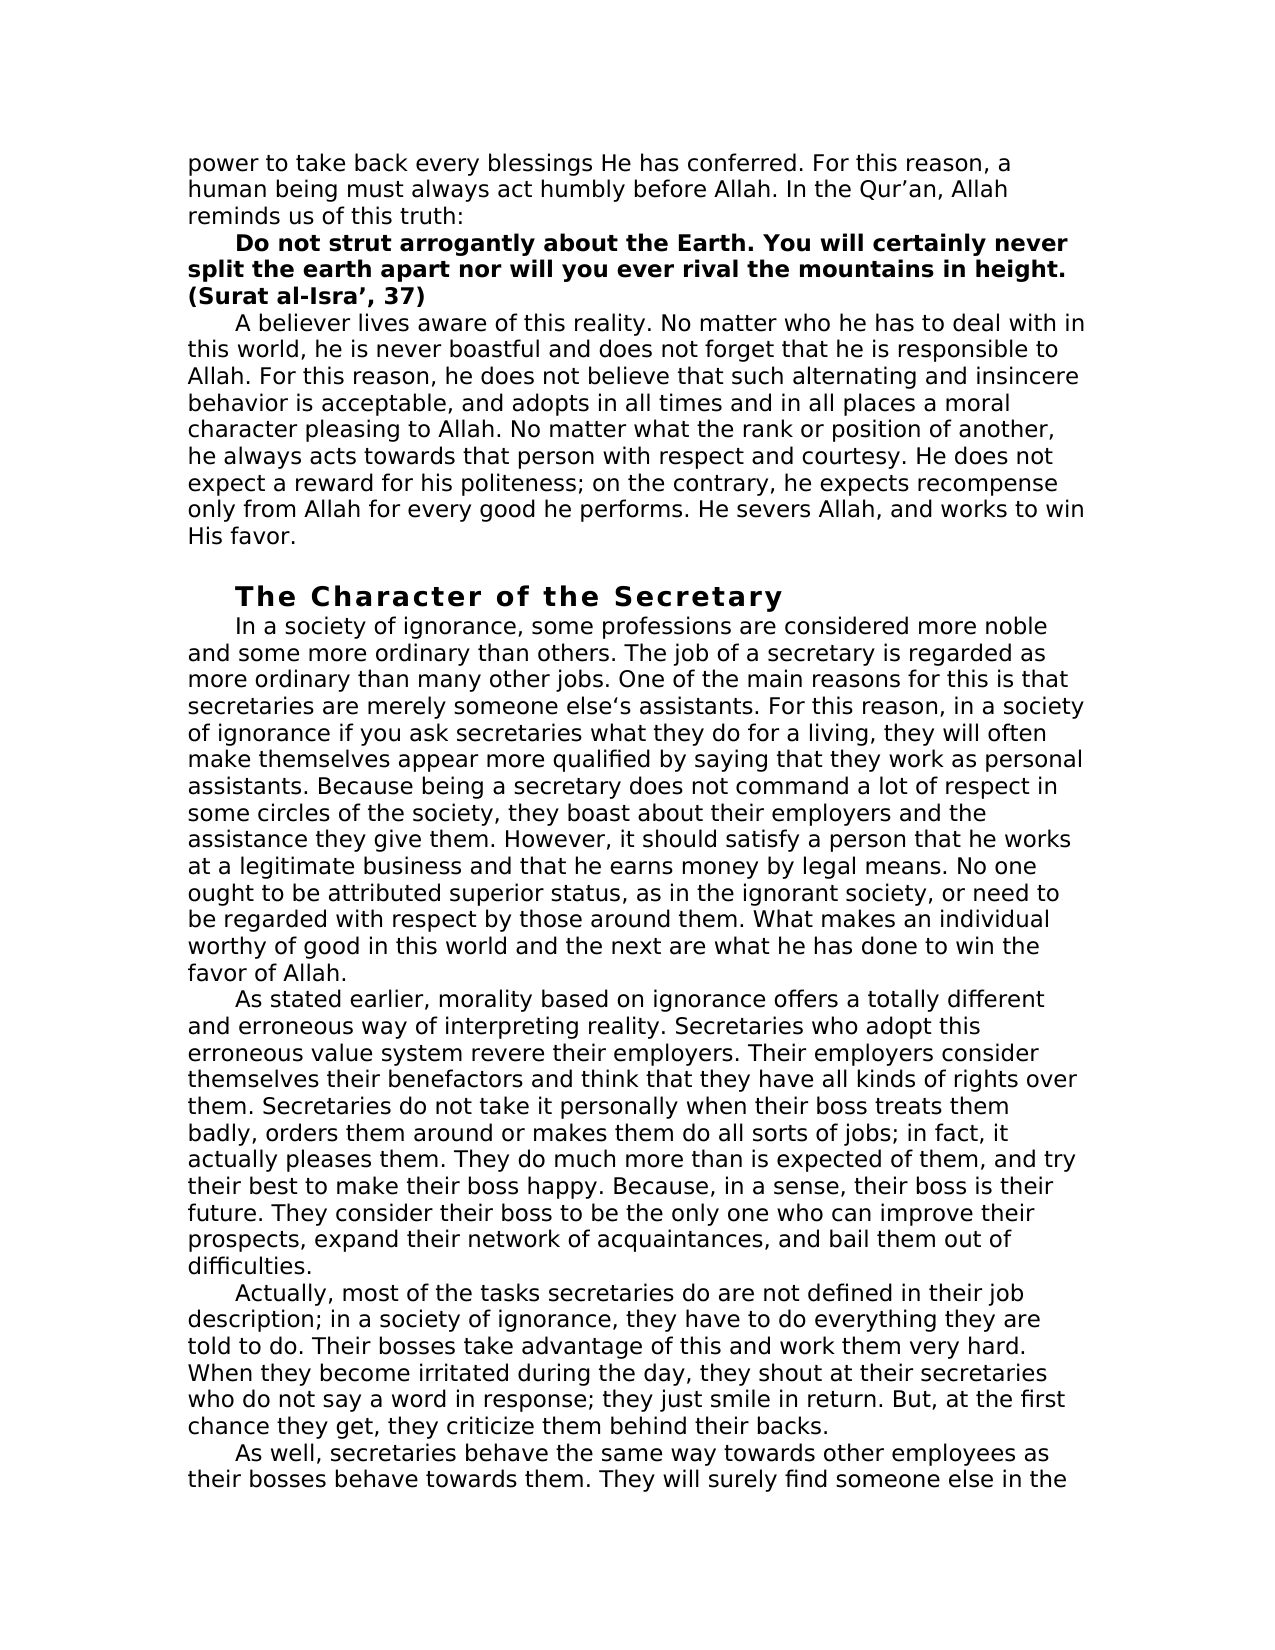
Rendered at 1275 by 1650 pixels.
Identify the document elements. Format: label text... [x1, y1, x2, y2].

text Do not strut arrogantly about the Earth. You will certainly never split the earth apart nor will you ever rival the mountains in height. (Surat al-Isra’, 37) [187, 230, 1087, 310]
text As well, secretaries behave the same way towards other employees as their bosses behave towards them. They will surely find someone else in the [187, 1440, 1087, 1493]
text A believer lives aware of this reality. No matter who he has to deal with in this world, he is never boastful and does not forget that he is responsible to Allah. For this reason, he does not believe that such alternating and insincere behavior is acceptable, and adopts in all times and in all places a moral character pleasing to Allah. No matter what the rank or position of another, he always acts towards that person with respect and courtesy. He does not expect a reward for his politeness; on the contrary, he expects recompense only from Allah for every good he performs. He severs Allah, and works to win His favor. [187, 310, 1087, 550]
text As stated earlier, morality based on ignorance offers a totally different and erroneous way of interpreting reality. Secretaries who adopt this erroneous value system revere their employers. Their employers consider themselves their benefactors and think that they have all kinds of rights over them. Secretaries do not take it personally when their boss treats them badly, orders them around or makes them do all sorts of jobs; in fact, it actually pleases them. They do much more than is expected of them, and try their best to make their boss happy. Because, in a sense, their boss is their future. They consider their boss to be the only one who can improve their prospects, expand their network of acquaintances, and bail them out of difficulties. [187, 986, 1087, 1280]
text The Character of the Secretary [187, 582, 1087, 613]
text power to take back every blessings He has conferred. For this reason, a human being must always act humbly before Allah. In the Qur’an, Allah reminds us of this truth: [187, 150, 1087, 230]
text In a society of ignorance, some professions are considered more noble and some more ordinary than others. The job of a secretary is regarded as more ordinary than many other jobs. One of the main reasons for this is that secretaries are merely someone else‘s assistants. For this reason, in a society of ignorance if you ask secretaries what they do for a living, they will often make themselves appear more qualified by saying that they work as personal assistants. Because being a secretary does not command a lot of respect in some circles of the society, they boast about their employers and the assistance they give them. However, it should satisfy a person that he works at a legitimate business and that he earns money by legal means. No one ought to be attributed superior status, as in the ignorant society, or need to be regarded with respect by those around them. What makes an individual worthy of good in this world and the next are what he has done to win the favor of Allah. [187, 613, 1087, 986]
text Actually, most of the tasks secretaries do are not defined in their job description; in a society of ignorance, they have to do everything they are told to do. Their bosses take advantage of this and work them very hard. When they become irritated during the day, they shout at their secretaries who do not say a word in response; they just smile in return. But, at the first chance they get, they criticize them behind their backs. [187, 1280, 1087, 1440]
